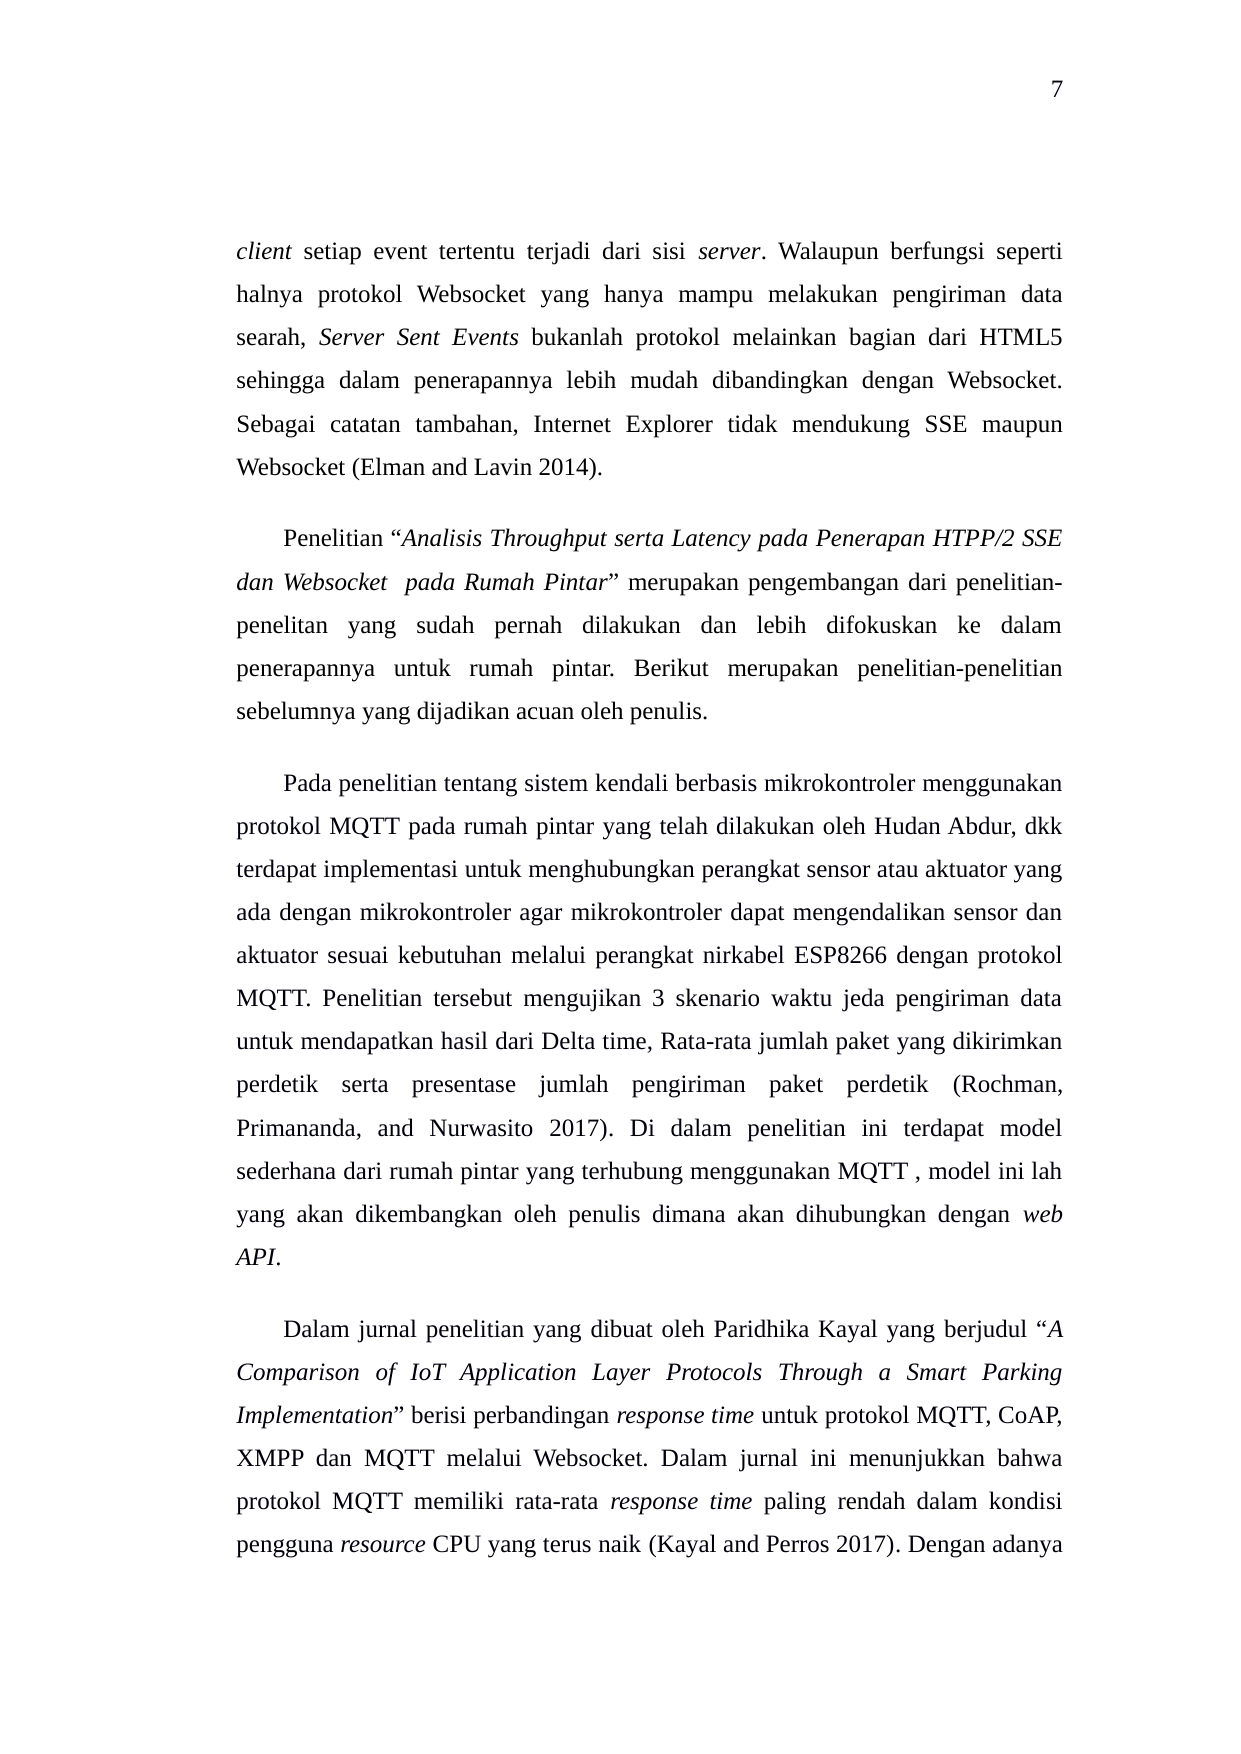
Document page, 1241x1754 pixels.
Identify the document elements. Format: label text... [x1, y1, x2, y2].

text Dalam jurnal penelitian yang dibuat oleh Paridhika Kayal yang berjudul “A Comparison of IoT Application Layer Protocols Through a Smart Parking Implementation” berisi perbandingan response time untuk protokol MQTT, CoAP, XMPP dan MQTT melalui Websocket. Dalam jurnal ini menunjukkan bahwa protokol MQTT memiliki rata-rata response time paling rendah dalam kondisi pengguna resource CPU yang terus naik (Kayal and Perros 2017)⁠. Dengan adanya [236, 1314, 1063, 1558]
text Penelitian “Analisis Throughput serta Latency pada Penerapan HTPP/2 SSE dan Websocket pada Rumah Pintar” merupakan pengembangan dari penelitian-penelitan yang sudah pernah dilakukan dan lebih difokuskan ke dalam penerapannya untuk rumah pintar. Berikut merupakan penelitian-penelitian sebelumnya yang dijadikan acuan oleh penulis. [236, 523, 1063, 725]
text Pada penelitian tentang sistem kendali berbasis mikrokontroler menggunakan protokol MQTT pada rumah pintar yang telah dilakukan oleh Hudan Abdur, dkk terdapat implementasi untuk menghubungkan perangkat sensor atau aktuator yang ada dengan mikrokontroler agar mikrokontroler dapat mengendalikan sensor dan aktuator sesuai kebutuhan melalui perangkat nirkabel ESP8266 dengan protokol MQTT. Penelitian tersebut mengujikan 3 skenario waktu jeda pengiriman data untuk mendapatkan hasil dari Delta time, Rata-rata jumlah paket yang dikirimkan perdetik serta presentase jumlah pengiriman paket perdetik (Rochman, Primananda, and Nurwasito 2017)⁠. Di dalam penelitian ini terdapat model sederhana dari rumah pintar yang terhubung menggunakan MQTT , model ini lah yang akan dikembangkan oleh penulis dimana akan dihubungkan dengan web API. [236, 768, 1063, 1271]
text client setiap event tertentu terjadi dari sisi server. Walaupun berfungsi seperti halnya protokol Websocket yang hanya mampu melakukan pengiriman data searah, Server Sent Events bukanlah protokol melainkan bagian dari HTML5 sehingga dalam penerapannya lebih mudah dibandingkan dengan Websocket. Sebagai catatan tambahan, Internet Explorer tidak mendukung SSE maupun Websocket (Elman and Lavin 2014)⁠. [236, 236, 1063, 481]
